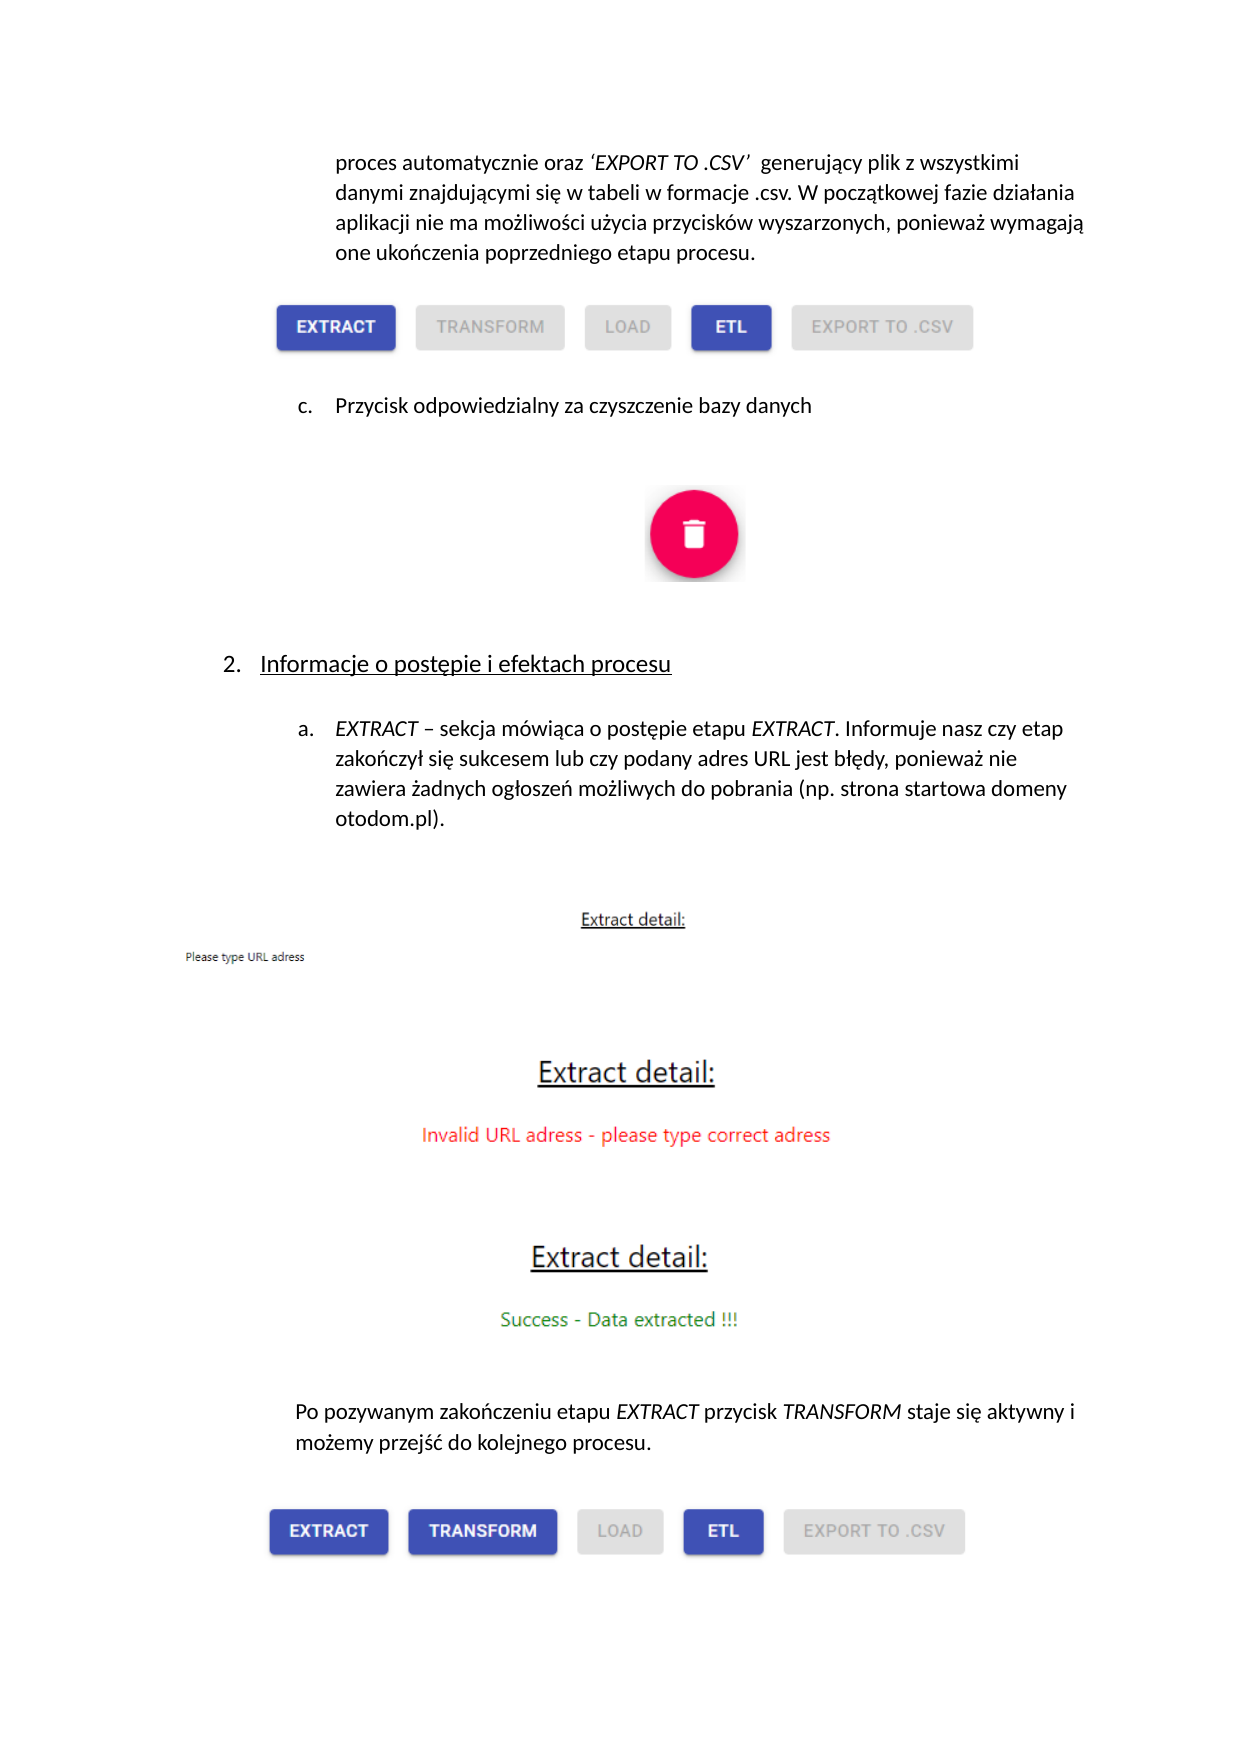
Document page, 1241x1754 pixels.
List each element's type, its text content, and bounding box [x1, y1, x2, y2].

text Po pozywanym zakończeniu etapu EXTRACT przycisk TRANSFORM staje się aktywny i możemy przejść do kolejnego procesu. [295, 1397, 1093, 1456]
list Przycisk odpowiedzialny za czyszczenie bazy danych [298, 391, 1093, 419]
list EXTRACT – sekcja mówiąca o postępie etapu EXTRACT. Informuje nasz czy etap zakończył się sukcesem lub czy podany adres URL jest błędy, ponieważ nie zawiera żadnych ogłoszeń możliwych do pobrania (np. strona startowa domeny otodom.pl). [298, 714, 1093, 832]
list proces automatycznie oraz ‘EXPORT TO .CSV’ generujący plik z wszystkimi danymi znajdującymi się w tabeli w formacje .csv. W początkowej fazie działania aplikacji nie ma możliwości użycia przycisków wyszarzonych, ponieważ wymagają one ukończenia poprzedniego etapu procesu. [298, 148, 1093, 266]
picture [274, 1213, 967, 1378]
picture [644, 485, 746, 582]
picture [246, 1474, 994, 1595]
list Informacje o postępie i efektach procesu [223, 648, 1093, 678]
picture [252, 1008, 988, 1195]
picture [238, 285, 1001, 372]
picture [170, 898, 1071, 991]
